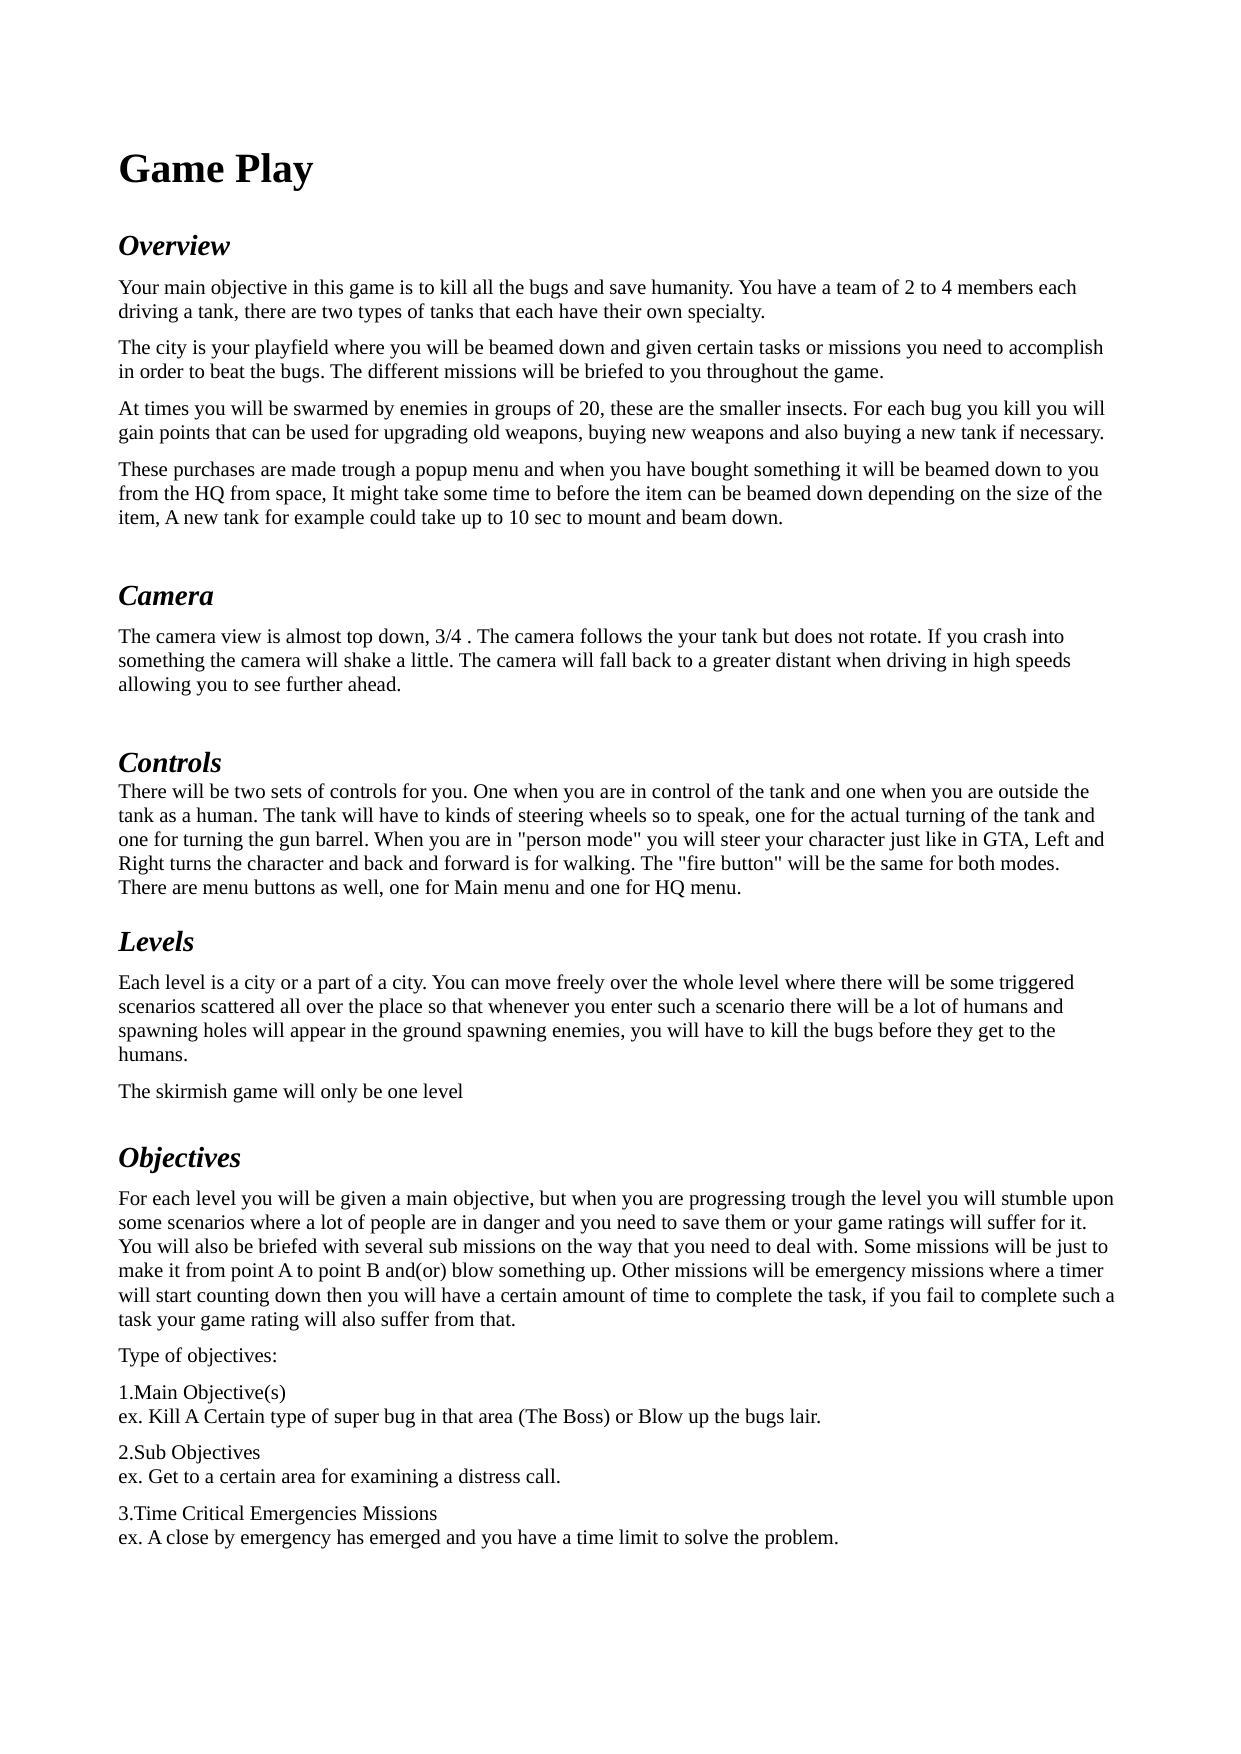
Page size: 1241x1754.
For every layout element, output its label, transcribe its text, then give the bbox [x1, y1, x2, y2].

text Your main objective in this game is to kill all the bugs and save humanity. You have a team of 2 to 4 members each driving a tank, there are two types of tanks that each have their own specialty. [118, 274, 1122, 323]
text Type of objectives: [118, 1343, 1122, 1367]
subtitle Game Play [118, 143, 1122, 191]
list Sub Objectives ex. Get to a certain area for examining a distress call. [118, 1440, 1122, 1488]
text The camera view is almost top down, 3/4 . The camera follows the your tank but does not rotate. If you crash into something the camera will shake a little. The camera will fall back to a greater distant when driving in high speeds allowing you to see further ahead. [118, 624, 1122, 696]
text At times you will be swarmed by enemies in groups of 20, these are the smaller insects. For each bug you kill you will gain points that can be used for upgrading old weapons, buying new weapons and also buying a new tank if necessary. [118, 396, 1122, 444]
list Time Critical Emergencies Missions ex. A close by emergency has emerged and you have a time limit to solve the problem. [118, 1501, 1122, 1549]
text Controls [118, 745, 1122, 778]
text For each level you will be given a main objective, but when you are progressing trough the level you will stumble upon some scenarios where a lot of people are in danger and you need to save them or your game ratings will suffer for it. You will also be briefed with several sub missions on the way that you need to deal with. Some missions will be just to make it from point A to point B and(or) blow something up. Other missions will be emergency missions where a timer will start counting down then you will have a certain amount of time to complete the task, if you fail to complete such a task your game rating will also suffer from that. [118, 1186, 1122, 1331]
subtitle Levels [118, 924, 1122, 957]
text There will be two sets of controls for you. One when you are in control of the tank and one when you are outside the tank as a human. The tank will have to kinds of steering wheels so to speak, one for the actual turning of the tank and one for turning the gun barrel. When you are in "person mode" you will steer your character just like in GTA, Left and Right turns the character and back and forward is for walking. The "fire button" will be the same for both modes. [118, 778, 1122, 875]
text There are menu buttons as well, one for Main menu and one for HQ menu. [118, 875, 1122, 899]
text The city is your playfield where you will be beamed down and given certain tasks or missions you need to accomplish in order to beat the bugs. The different missions will be briefed to you throughout the game. [118, 335, 1122, 383]
text Each level is a city or a part of a city. You can move freely over the whole level where there will be some triggered scenarios scattered all over the place so that whenever you enter such a scenario there will be a lot of humans and spawning holes will appear in the ground spawning enemies, you will have to kill the bugs before they get to the humans. [118, 970, 1122, 1066]
list Main Objective(s) ex. Kill A Certain type of super bug in that area (The Boss) or Blow up the bugs lair. [118, 1380, 1122, 1428]
text These purchases are made trough a popup menu and when you have bought something it will be beamed down to you from the HQ from space, It might take some time to before the item can be beamed down depending on the size of the item, A new tank for example could take up to 10 sec to mount and beam down. [118, 456, 1122, 529]
text The skirmish game will only be one level [118, 1079, 1122, 1103]
text Camera [118, 578, 1122, 611]
subtitle Overview [118, 228, 1122, 262]
subtitle Objectives [118, 1140, 1122, 1174]
